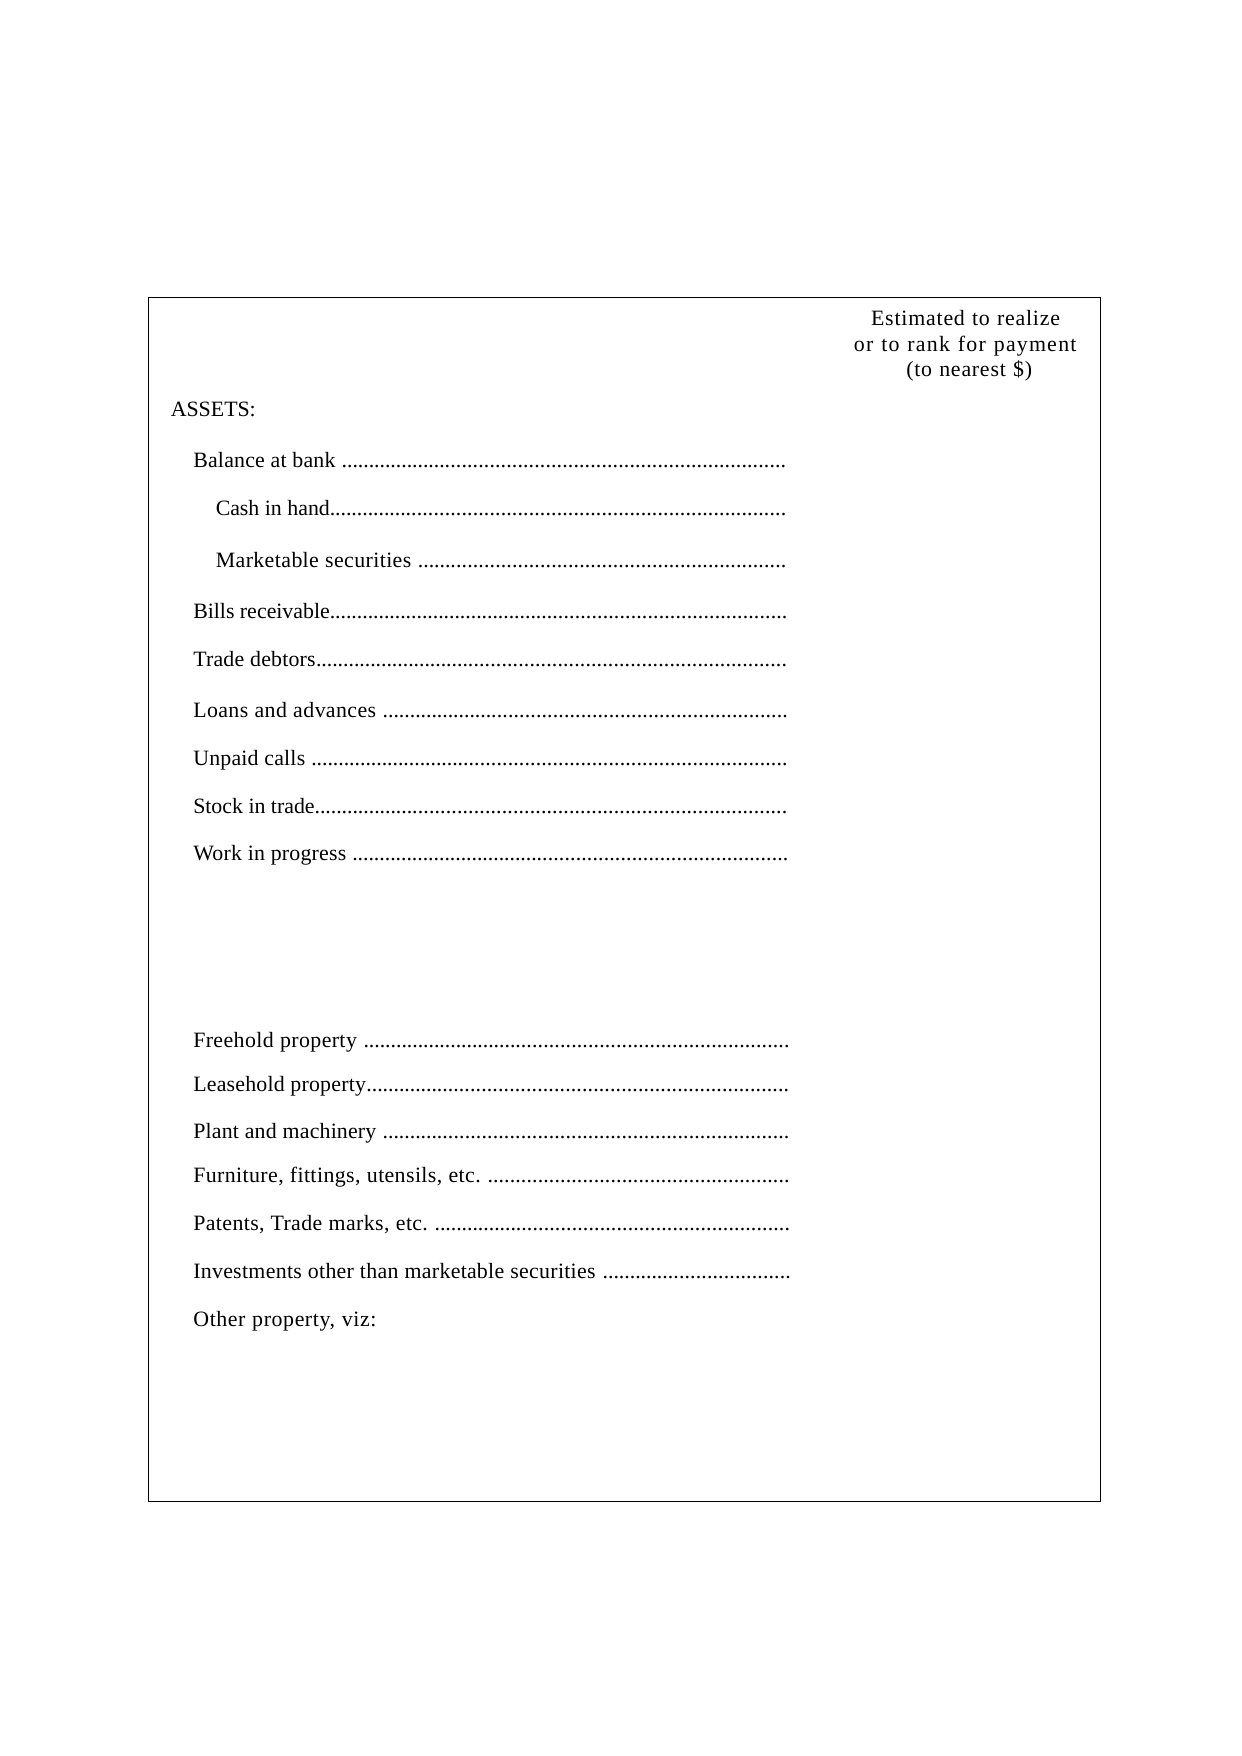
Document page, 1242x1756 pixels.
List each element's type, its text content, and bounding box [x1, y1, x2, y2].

table_header Estimated to realize or to rank for payment (to nearest $) ASSETS: Balance at bank Cash in hand Marketable securities Bills receivable Trade debtors Loans and advances Unpaid calls Stock in trade Work in progress Freehold property Leasehold property Plant and machinery Furniture, fittings, utensils, etc. Patents, Trade marks, etc. Investments other than marketable securities Other property, viz: Estimated realizable value of assets [149, 298, 1100, 1501]
